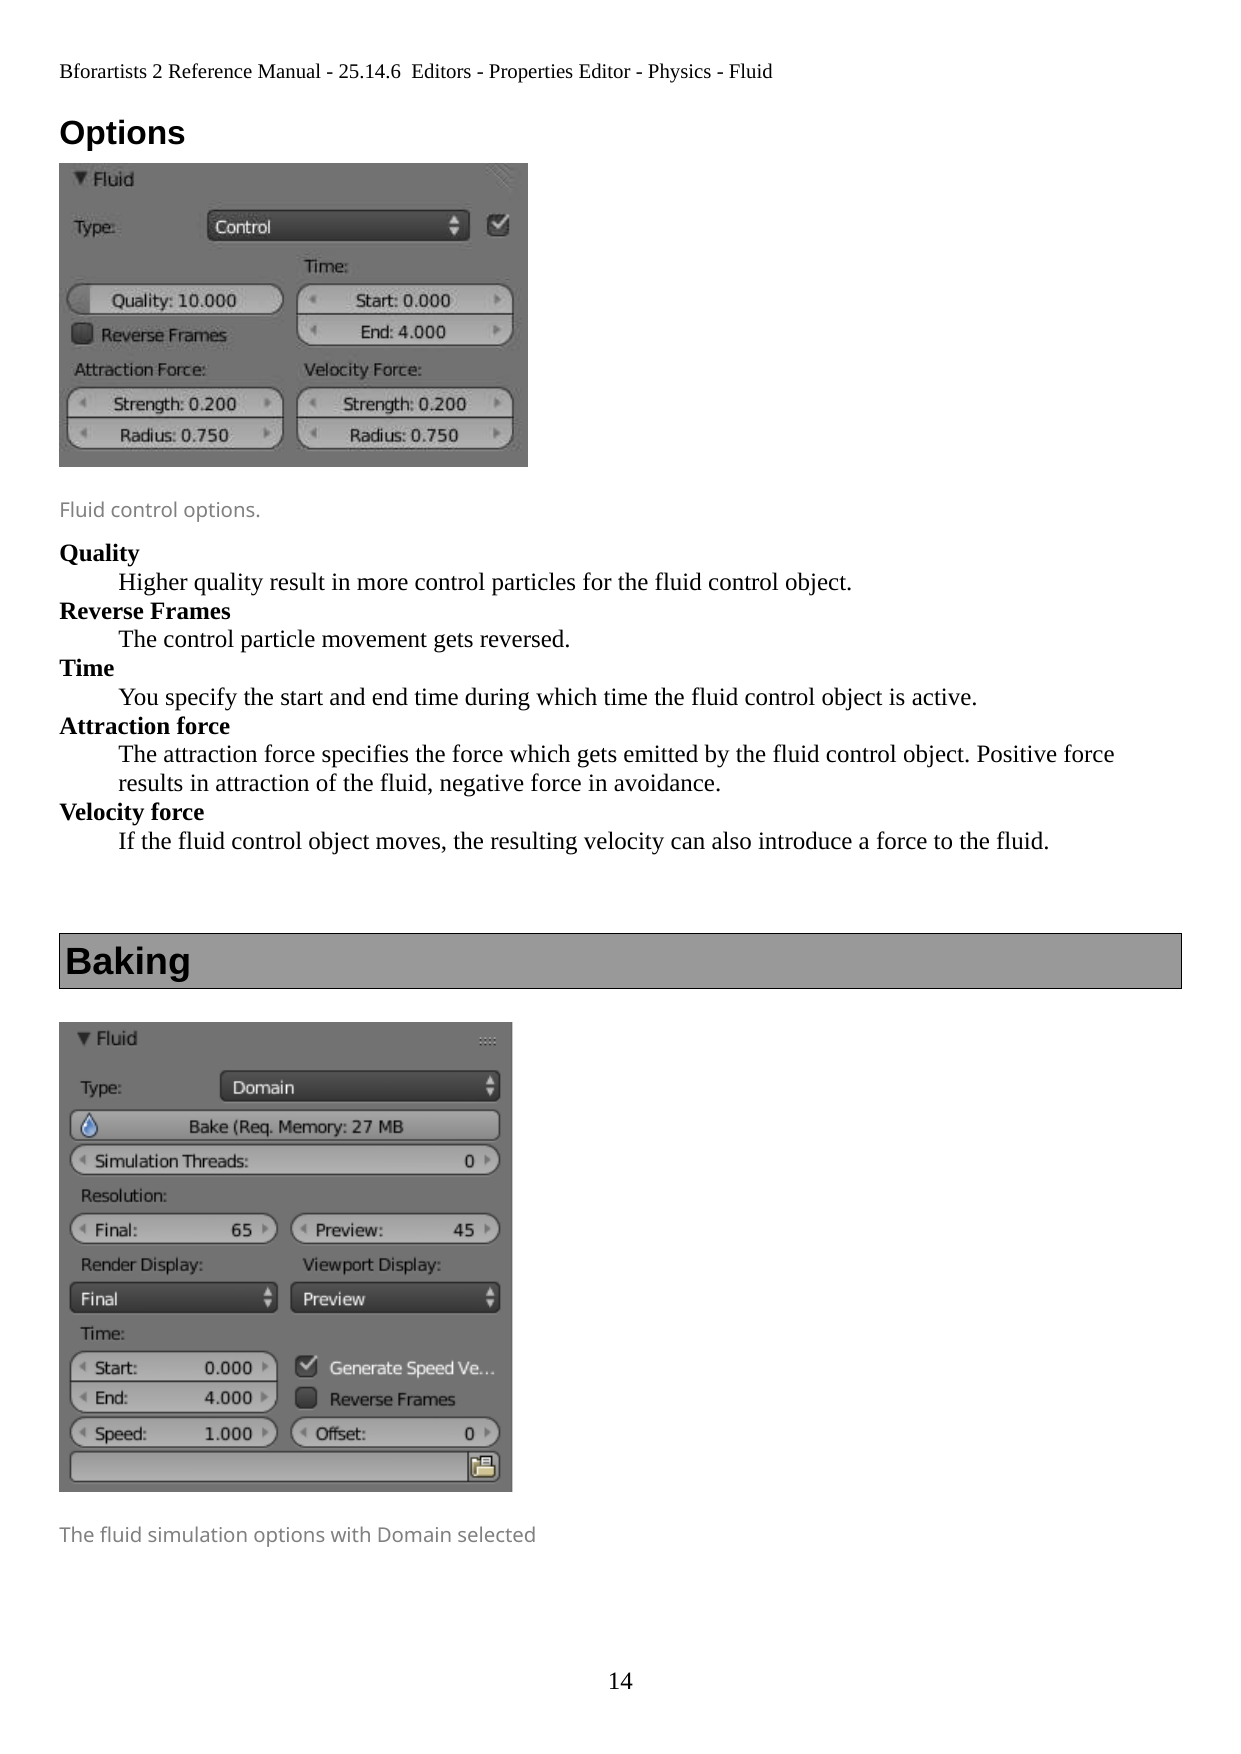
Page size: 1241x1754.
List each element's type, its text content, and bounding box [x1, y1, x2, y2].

list If the fluid control object moves, the resulting velocity can also introduce a force to the fluid. [118, 826, 1181, 854]
text The fluid simulation options with Domain selected [59, 1517, 1181, 1549]
subtitle Time [59, 653, 1181, 682]
picture [59, 163, 528, 467]
subtitle Reverse Frames [59, 596, 1181, 624]
list Higher quality result in more control particles for the fluid control object. [118, 567, 1181, 596]
subtitle Options [59, 113, 1181, 151]
list The attraction force specifies the force which gets emitted by the fluid control object. Positive force results in attraction of the fluid, negative force in avoidance. [118, 739, 1181, 797]
list The control particle movement gets reversed. [118, 624, 1181, 653]
table_header Baking [60, 934, 1181, 988]
list You specify the start and end time during which time the fluid control object is active. [118, 682, 1181, 711]
picture [59, 1022, 513, 1492]
subtitle Quality [59, 538, 1181, 567]
text Fluid control options. [59, 492, 1181, 524]
subtitle Velocity force [59, 797, 1181, 826]
subtitle Attraction force [59, 711, 1181, 739]
